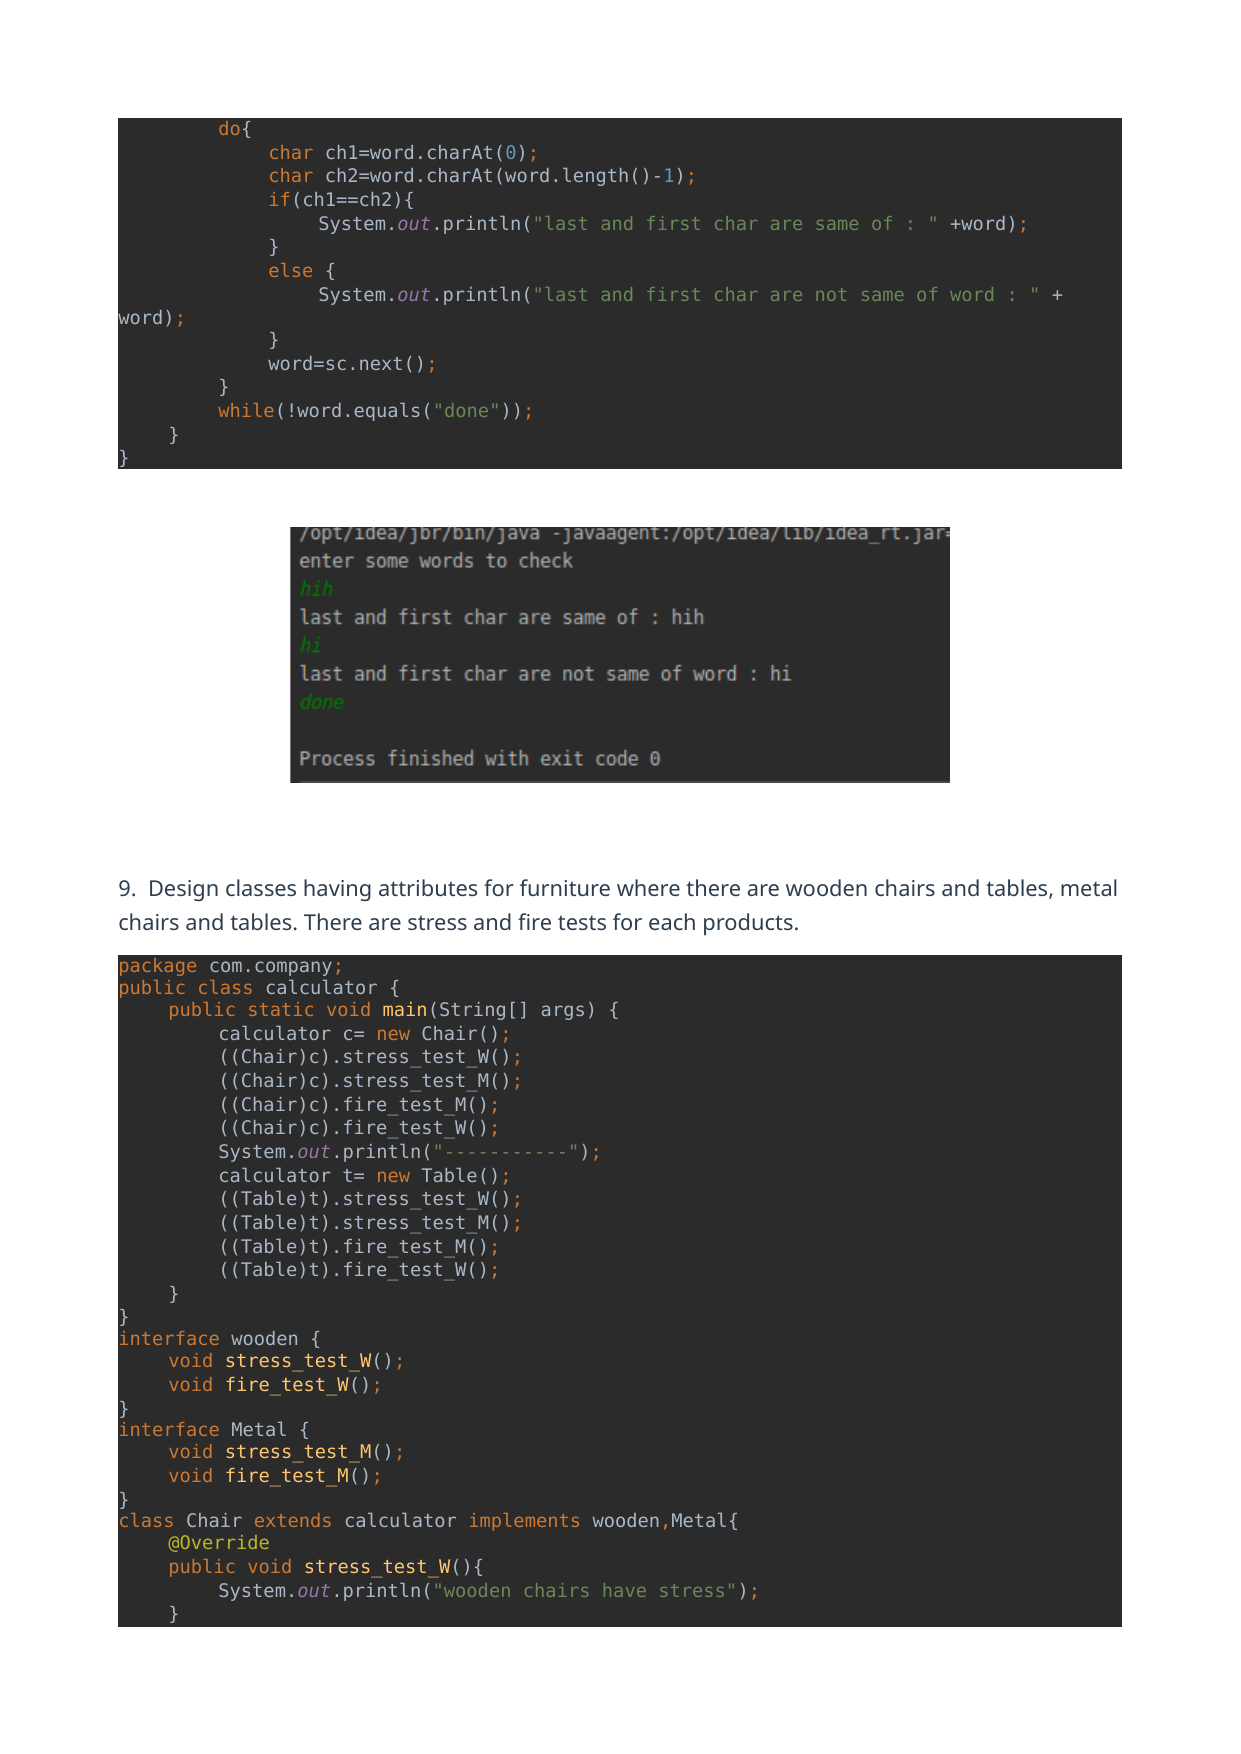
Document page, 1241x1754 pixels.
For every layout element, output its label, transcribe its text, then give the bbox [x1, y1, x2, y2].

text ((Table)t).stress_test_M(); [118, 1212, 1122, 1236]
text } [118, 376, 1122, 400]
text } [118, 1307, 1122, 1328]
text ((Table)t).stress_test_W(); [118, 1188, 1122, 1212]
text public class calculator { [118, 977, 1122, 999]
text System.out.println("last and first char are same of : " +word); [118, 213, 1122, 236]
text } [118, 424, 1122, 447]
text ((Chair)c).fire_test_W(); [118, 1117, 1122, 1141]
text } [118, 1283, 1122, 1307]
text class Chair extends calculator implements wooden,Metal{ [118, 1511, 1122, 1532]
text void fire_test_M(); [118, 1465, 1122, 1489]
text do{ [118, 118, 1122, 142]
text if(ch1==ch2){ [118, 189, 1122, 213]
text System.out.println("last and first char are not same of word : " + word); [118, 284, 1122, 329]
text void stress_test_W(); [118, 1350, 1122, 1374]
text char ch1=word.charAt(0); [118, 142, 1122, 165]
text while(!word.equals("done")); [118, 400, 1122, 424]
text } [118, 236, 1122, 260]
text ((Chair)c).fire_test_M(); [118, 1094, 1122, 1117]
text } [118, 1398, 1122, 1419]
text } [118, 1603, 1122, 1627]
text } [118, 447, 1122, 469]
text } [118, 1489, 1122, 1511]
text word=sc.next(); [118, 353, 1122, 376]
text ((Chair)c).stress_test_W(); [118, 1046, 1122, 1070]
text calculator c= new Chair(); [118, 1023, 1122, 1046]
text void fire_test_W(); [118, 1374, 1122, 1398]
text ((Table)t).fire_test_M(); [118, 1236, 1122, 1259]
text public static void main(String[] args) { [118, 999, 1122, 1023]
text } [118, 329, 1122, 353]
text System.out.println("wooden chairs have stress"); [118, 1580, 1122, 1603]
text ((Chair)c).stress_test_M(); [118, 1070, 1122, 1094]
text @Override [118, 1532, 1122, 1556]
text ((Table)t).fire_test_W(); [118, 1259, 1122, 1283]
text System.out.println("-----------"); [118, 1141, 1122, 1165]
text else { [118, 260, 1122, 284]
text interface Metal { [118, 1419, 1122, 1441]
text package com.company; [118, 955, 1122, 977]
text 9. Design classes having attributes for furniture where there are wooden chairs and tables, metal chairs and tables. There are stress and fire tests for each products. [118, 872, 1122, 936]
text interface wooden { [118, 1328, 1122, 1350]
text calculator t= new Table(); [118, 1165, 1122, 1188]
text char ch2=word.charAt(word.length()-1); [118, 165, 1122, 189]
text public void stress_test_W(){ [118, 1556, 1122, 1580]
picture [290, 527, 950, 783]
text void stress_test_M(); [118, 1441, 1122, 1465]
